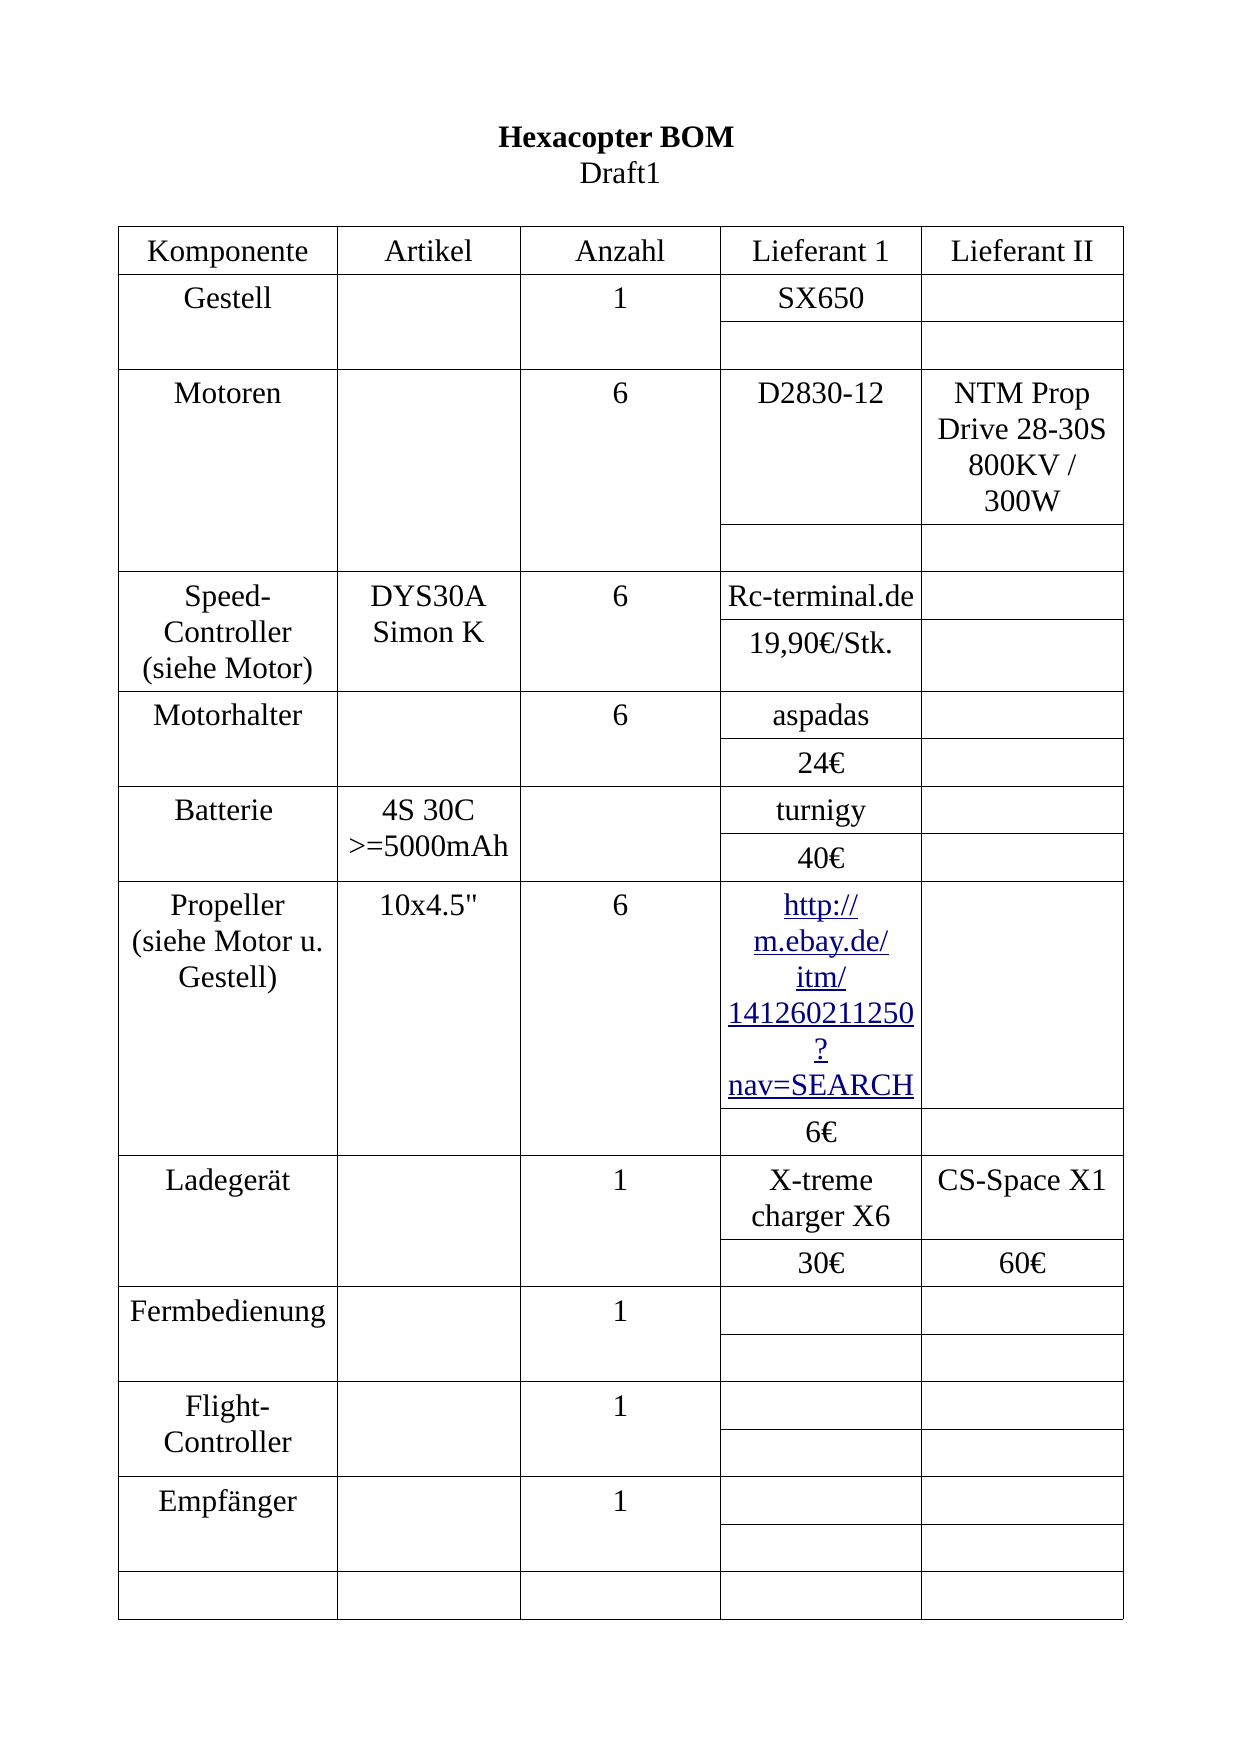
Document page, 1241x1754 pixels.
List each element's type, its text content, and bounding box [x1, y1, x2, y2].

table_cell [721, 1525, 921, 1571]
table_cell DYS30A Simon K [338, 572, 520, 691]
table_cell [721, 1572, 921, 1619]
table_header Lieferant 1 [721, 227, 921, 273]
table_cell [721, 322, 921, 368]
table_cell X-treme charger X6 [721, 1156, 921, 1239]
table_cell [922, 1525, 1123, 1571]
table_cell [922, 1477, 1123, 1524]
table_cell [338, 1572, 520, 1619]
table_cell [922, 787, 1123, 833]
table_cell Flight-Controller [119, 1382, 337, 1476]
table_cell 19,90€/Stk. [721, 620, 921, 691]
table_cell Gestell [119, 275, 337, 368]
table_header Lieferant II [922, 227, 1123, 273]
table_cell [922, 322, 1123, 368]
table_cell [721, 1382, 921, 1429]
table_cell [721, 525, 921, 571]
table_cell Fermbedienung [119, 1287, 337, 1381]
table_cell 6 [521, 572, 720, 691]
table_cell [922, 1335, 1123, 1381]
table_cell [922, 525, 1123, 571]
table_cell [721, 1477, 921, 1524]
table_cell Empfänger [119, 1477, 337, 1571]
table_cell [338, 370, 520, 571]
table_cell Rc-terminal.de [721, 572, 921, 619]
table_cell 24€ [721, 739, 921, 786]
table_cell [338, 1287, 520, 1381]
table_cell [922, 882, 1123, 1108]
table_cell [922, 1382, 1123, 1429]
table_cell 1 [521, 1382, 720, 1476]
table_cell 1 [521, 275, 720, 368]
table_cell 4S 30C >=5000mAh [338, 787, 520, 881]
table_cell [521, 787, 720, 881]
table_header Artikel [338, 227, 520, 273]
table_cell http://m.ebay.de/itm/141260211250?nav=SEARCH [721, 882, 921, 1108]
table_cell [338, 1477, 520, 1571]
table_cell aspadas [721, 692, 921, 738]
table_cell SX650 [721, 275, 921, 321]
table_cell [922, 620, 1123, 691]
table_cell CS-Space X1 [922, 1156, 1123, 1239]
table_cell [922, 1430, 1123, 1476]
table_cell Ladegerät [119, 1156, 337, 1286]
table_cell 1 [521, 1287, 720, 1381]
table_cell 6 [521, 692, 720, 786]
table_header Anzahl [521, 227, 720, 273]
table_cell [721, 1335, 921, 1381]
text Hexacopter BOM [118, 118, 1122, 154]
table_cell [338, 1156, 520, 1286]
table_cell [922, 572, 1123, 619]
table_cell [119, 1572, 337, 1619]
table_cell [922, 1287, 1123, 1334]
table_cell 6 [521, 370, 720, 571]
table_cell Propeller (siehe Motor u. Gestell) [119, 882, 337, 1155]
table_cell NTM Prop Drive 28-30S 800KV / 300W [922, 370, 1123, 524]
table_cell [338, 692, 520, 786]
table_cell 6€ [721, 1109, 921, 1155]
table_cell [721, 1430, 921, 1476]
table_cell 30€ [721, 1240, 921, 1286]
table_cell [922, 1572, 1123, 1619]
table_cell 6 [521, 882, 720, 1155]
table_cell [922, 1109, 1123, 1155]
table_cell [922, 692, 1123, 738]
table_cell [721, 1287, 921, 1334]
table_cell Motorhalter [119, 692, 337, 786]
table_cell [922, 834, 1123, 881]
table_cell 10x4.5" [338, 882, 520, 1155]
table_cell [922, 739, 1123, 786]
table_cell [922, 275, 1123, 321]
table_cell [338, 1382, 520, 1476]
table_cell Speed-Controller (siehe Motor) [119, 572, 337, 691]
table_cell Batterie [119, 787, 337, 881]
table_cell 40€ [721, 834, 921, 881]
table_cell [521, 1572, 720, 1619]
table_header Komponente [119, 227, 337, 273]
table_cell 1 [521, 1156, 720, 1286]
text Draft1 [118, 154, 1122, 190]
table_cell 1 [521, 1477, 720, 1571]
table_cell 60€ [922, 1240, 1123, 1286]
table_cell turnigy [721, 787, 921, 833]
table_cell D2830-12 [721, 370, 921, 524]
table_cell [338, 275, 520, 368]
table_cell Motoren [119, 370, 337, 571]
